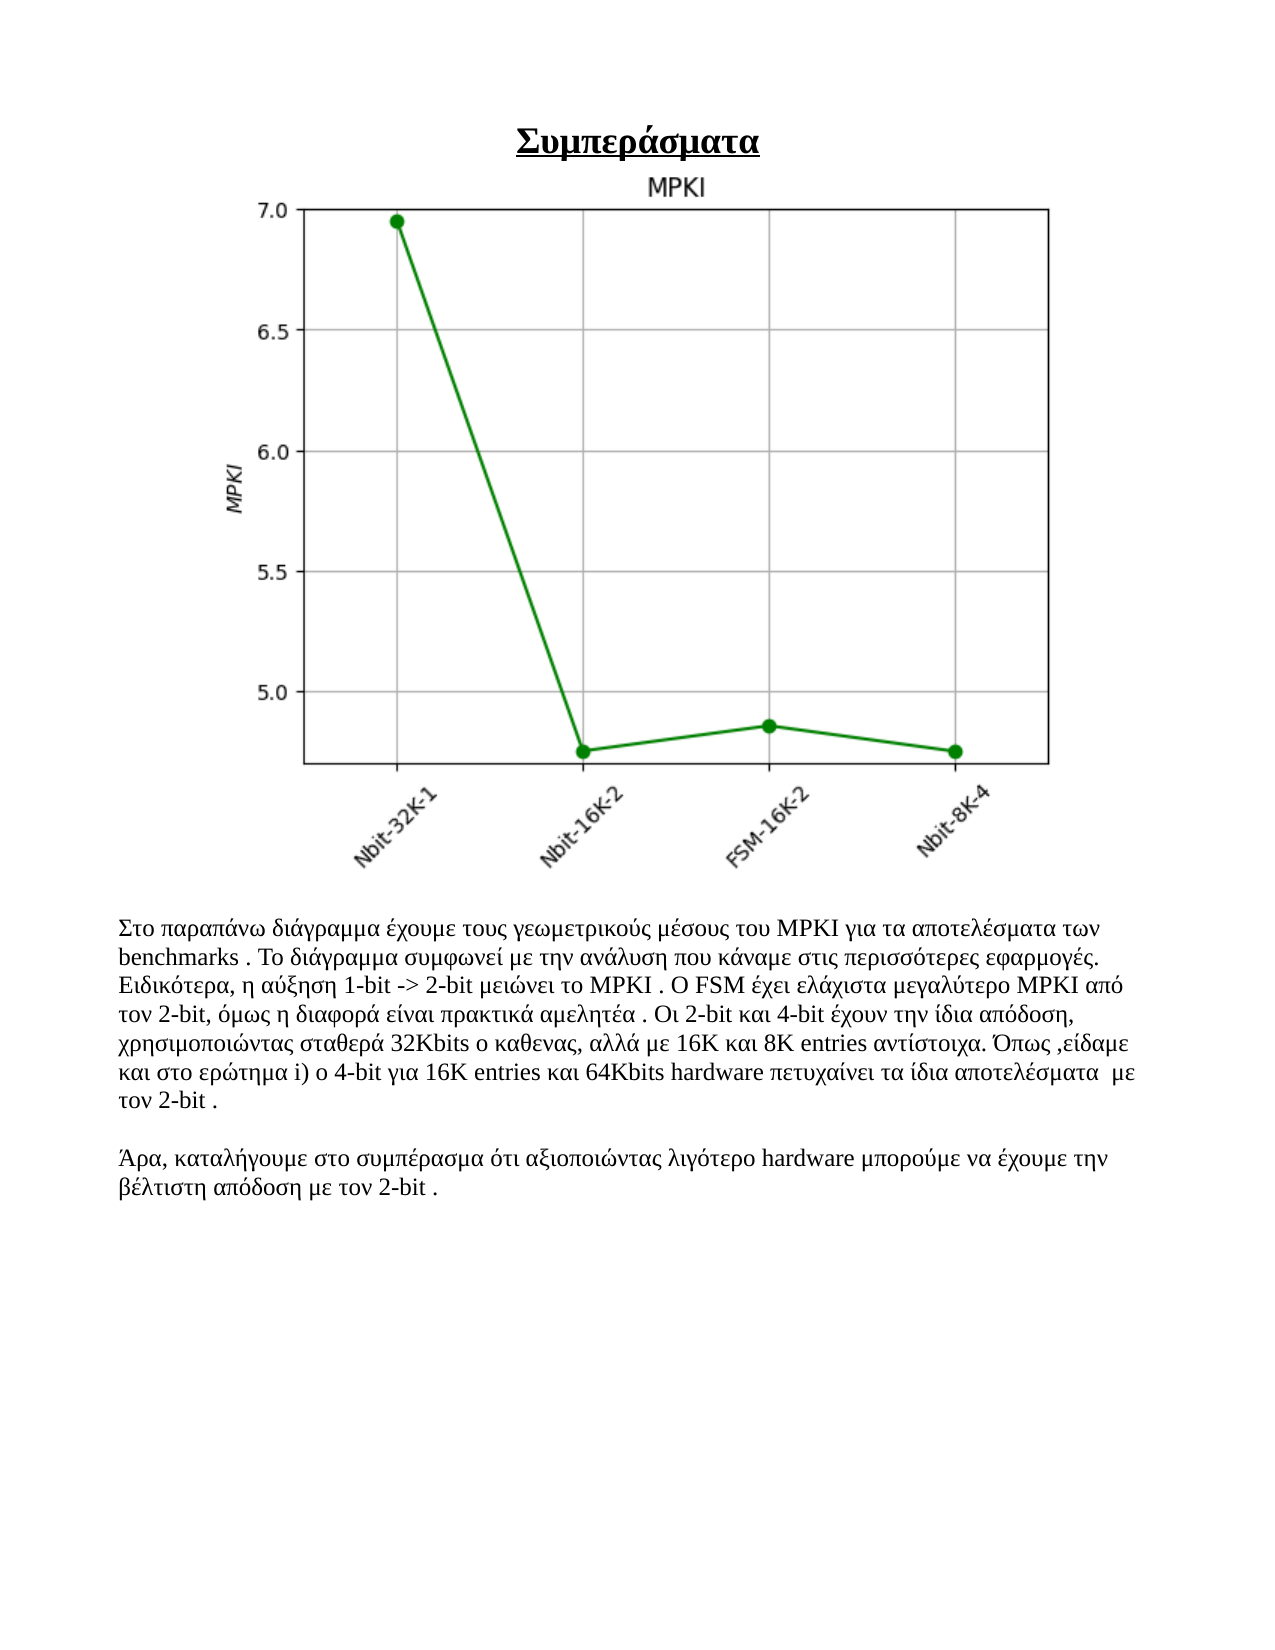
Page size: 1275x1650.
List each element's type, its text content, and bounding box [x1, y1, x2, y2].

text Στο παραπάνω διάγραμμα έχουμε τους γεωμετρικούς μέσους του MPKI για τα αποτελέσματα των benchmarks . Το διάγραμμα συμφωνεί με την ανάλυση που κάναμε στις περισσότερες εφαρμογές. Ειδικότερα, η αύξηση 1-bit -> 2-bit μειώνει το MPKI . Ο FSM έχει ελάχιστα μεγαλύτερο MPKI από τον 2-bit, όμως η διαφορά είναι πρακτικά αμελητέα . Οι 2-bit και 4-bit έχουν την ίδια απόδοση, χρησιμοποιώντας σταθερά 32Kbits ο καθενας, αλλά με 16Κ και 8K entries αντίστοιχα. Όπως ,είδαμε και στο ερώτημα i) ο 4-bit για 16K entries και 64Κbits hardware πετυχαίνει τα ίδια αποτελέσματα με τον 2-bit . [118, 913, 1157, 1114]
picture [212, 161, 1063, 885]
text Άρα, καταλήγουμε στο συμπέρασμα ότι αξιοποιώντας λιγότερο hardware μπορούμε να έχουμε την βέλτιστη απόδοση με τον 2-bit . [118, 1143, 1157, 1200]
text Συμπεράσματα [118, 118, 1157, 161]
